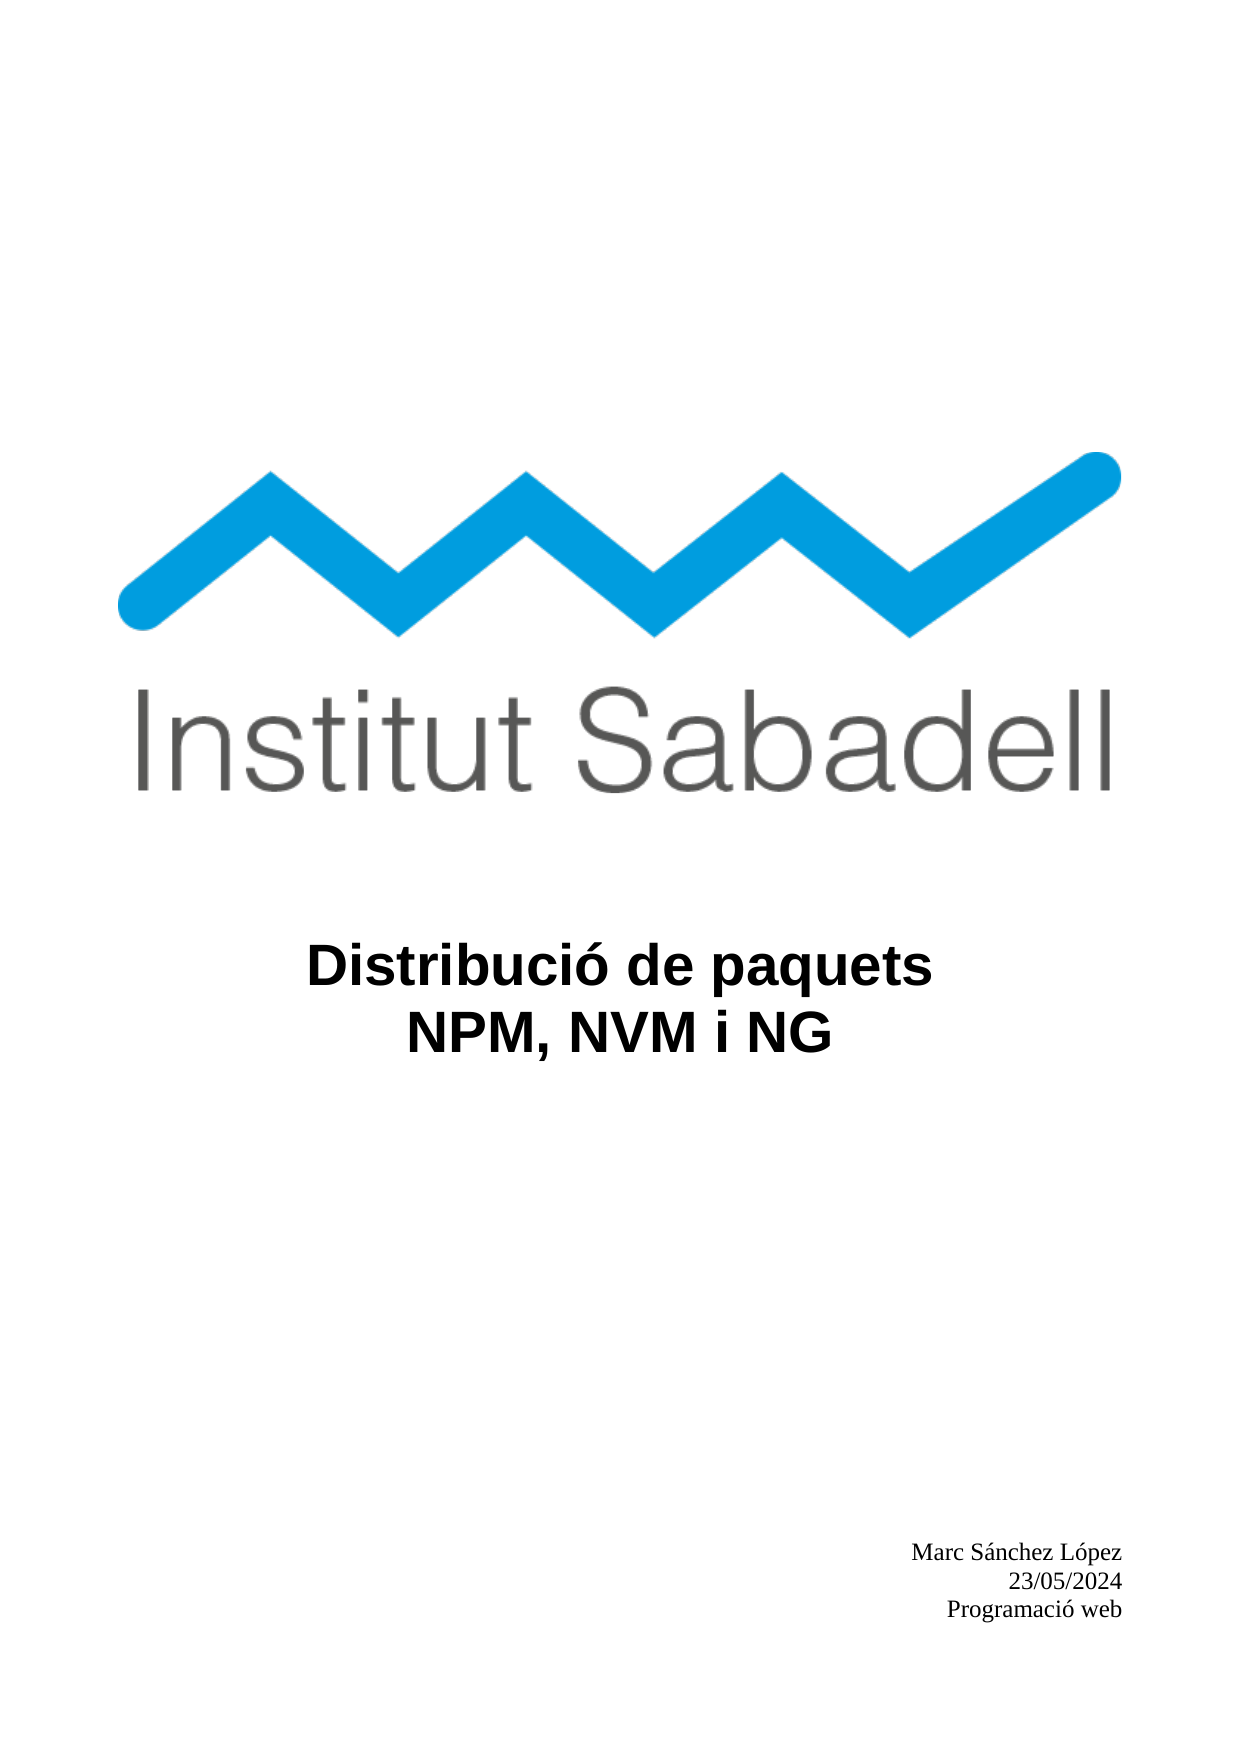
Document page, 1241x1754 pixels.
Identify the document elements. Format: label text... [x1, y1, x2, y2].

picture [118, 452, 1091, 600]
picture [118, 452, 1123, 826]
title Distribució de paquets NPM, NVM i NG [118, 930, 1122, 1064]
text 23/05/2024 [118, 1566, 1122, 1594]
text Marc Sánchez López [118, 1537, 1122, 1566]
text Programació web [118, 1594, 1122, 1623]
